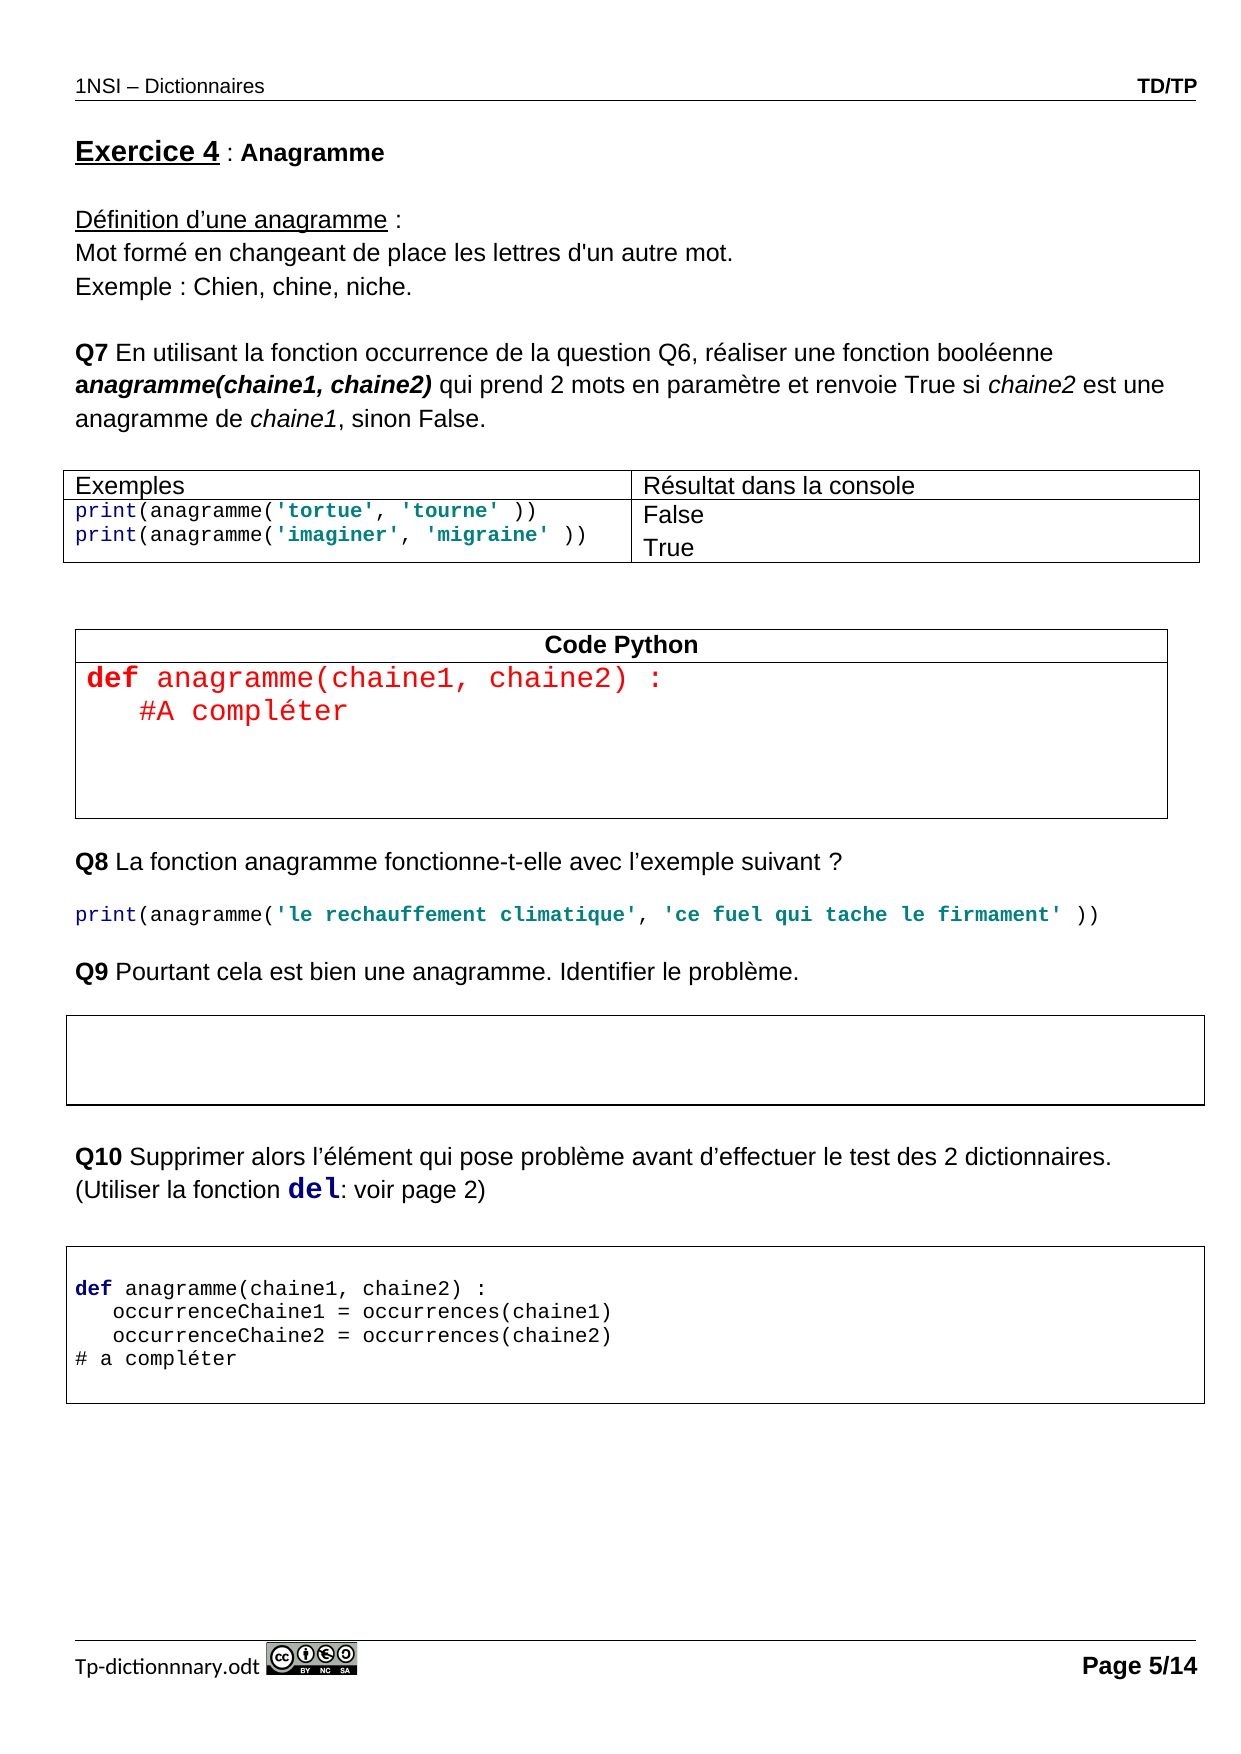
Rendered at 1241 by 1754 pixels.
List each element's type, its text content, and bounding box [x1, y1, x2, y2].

text Q9 Pourtant cela est bien une anagramme. Identifier le problème. [75, 957, 1196, 986]
table_cell print(anagramme('tortue', 'tourne' )) print(anagramme('imaginer', 'migraine' )) [64, 500, 631, 562]
text Q7 En utilisant la fonction occurrence de la question Q6, réaliser une fonction booléenne anagramme(chaine1, chaine2) qui prend 2 mots en paramètre et renvoie True si chaine2 est une anagramme de chaine1, sinon False. [75, 337, 1196, 432]
text Exemple : Chien, chine, niche. [75, 271, 1196, 300]
text Définition d’une anagramme : [75, 205, 1196, 234]
text Exercice 4 : Anagramme [75, 134, 1196, 167]
text Mot formé en changeant de place les lettres d'un autre mot. [75, 238, 1196, 267]
picture [266, 1642, 358, 1675]
table_cell def anagramme(chaine1, chaine2) : #A compléter [76, 663, 1167, 818]
table_header Exemples [64, 471, 631, 499]
table_header Code Python [76, 630, 1167, 662]
text Q10 Supprimer alors l’élément qui pose problème avant d’effectuer le test des 2 dictionnaires. [75, 1142, 1196, 1170]
text (Utiliser la fonction del: voir page 2) [75, 1175, 1196, 1208]
text def anagramme(chaine1, chaine2) : occurrenceChaine1 = occurrences(chaine1) occurrenceChaine2 = occurrences(chaine2) # a compléter [75, 1277, 1196, 1372]
table_header Résultat dans la console [632, 471, 1199, 499]
text print(anagramme('le rechauffement climatique', 'ce fuel qui tache le firmament' )) [75, 904, 1196, 928]
text Q8 La fonction anagramme fonctionne-t-elle avec l’exemple suivant ? [75, 847, 1196, 876]
table_cell False True [632, 500, 1199, 562]
